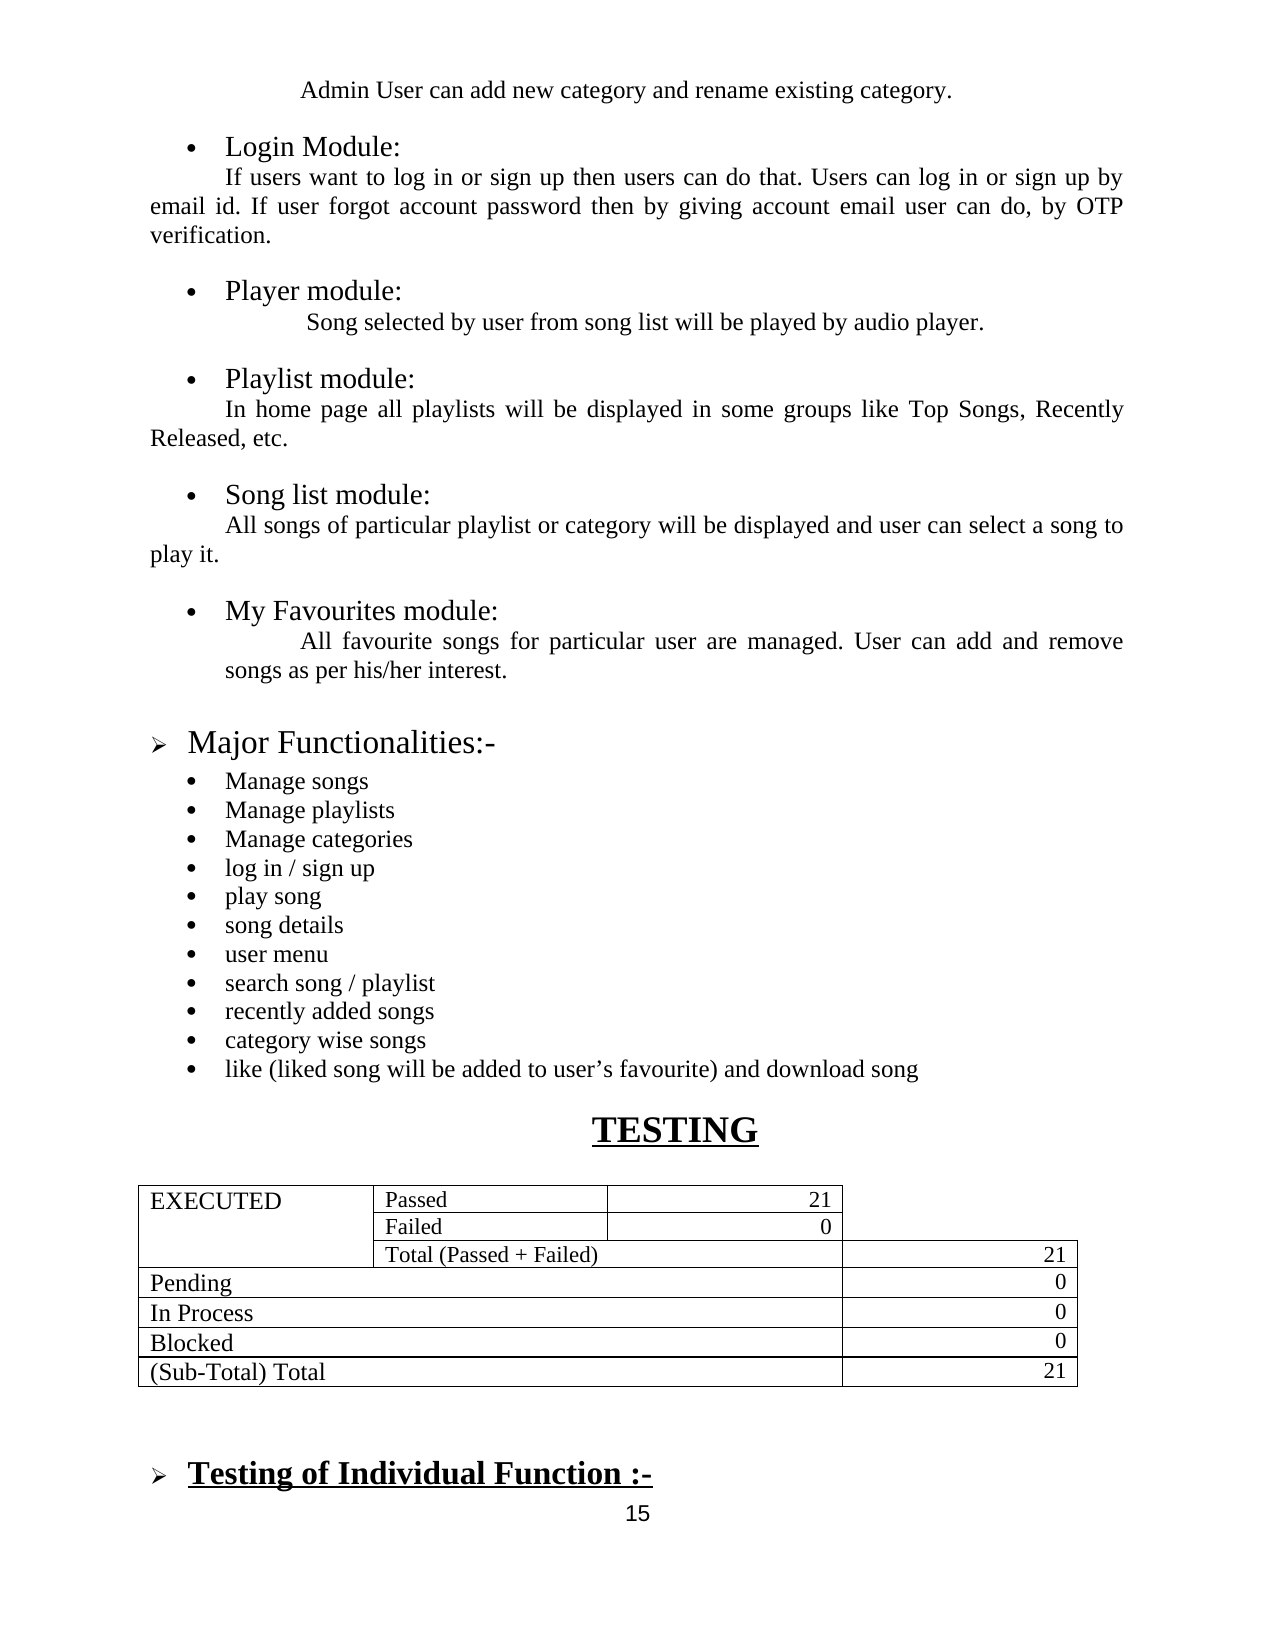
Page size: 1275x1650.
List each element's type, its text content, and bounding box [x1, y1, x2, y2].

list TESTING [225, 1108, 1125, 1151]
table_cell 21 [843, 1358, 1077, 1386]
list Manage categories [187, 824, 1125, 853]
list Playlist module: [187, 361, 1125, 394]
table_cell Pending [139, 1268, 842, 1297]
table_cell Failed [374, 1213, 607, 1239]
list Song list module: [187, 477, 1125, 510]
table_cell 0 [843, 1298, 1077, 1327]
list Major Functionalities:- [150, 722, 1125, 761]
list user menu [187, 939, 1125, 968]
list Manage playlists [187, 795, 1125, 824]
list In home page all playlists will be displayed in some groups like Top Songs, Recently Released, etc. [150, 394, 1125, 452]
table_cell [843, 1212, 1077, 1239]
table_cell Total (Passed + Failed) [374, 1241, 842, 1267]
list search song / playlist [187, 968, 1125, 996]
table_cell 0 [843, 1328, 1077, 1356]
table_cell 21 [843, 1241, 1077, 1267]
list Testing of Individual Function :- [150, 1453, 1125, 1492]
list My Favourites module: [187, 593, 1125, 626]
table_header 21 [608, 1186, 842, 1212]
list like (liked song will be added to user’s favourite) and download song [187, 1054, 1125, 1083]
text Song selected by user from song list will be played by audio player. [225, 307, 1125, 336]
table_header Passed [374, 1186, 607, 1212]
list Player module: [187, 273, 1125, 307]
text All favourite songs for particular user are managed. User can add and remove songs as per his/her interest. [225, 626, 1125, 684]
list category wise songs [187, 1025, 1125, 1054]
list play song [187, 881, 1125, 910]
table_header EXECUTED [139, 1186, 373, 1267]
list If users want to log in or sign up then users can do that. Users can log in or sign up by email id. If user forgot account password then by giving account email user can do, by OTP verification. [150, 162, 1125, 248]
list Manage songs [187, 766, 1125, 795]
list song details [187, 910, 1125, 939]
table_cell Blocked [139, 1328, 842, 1356]
list Login Module: [187, 129, 1125, 162]
table_header [843, 1185, 1077, 1212]
list log in / sign up [187, 853, 1125, 881]
list Admin User can add new category and rename existing category. [300, 75, 1125, 104]
table_cell 0 [608, 1213, 842, 1239]
table_cell In Process [139, 1298, 842, 1327]
table_cell 0 [843, 1268, 1077, 1297]
list recently added songs [187, 996, 1125, 1025]
list All songs of particular playlist or category will be displayed and user can select a song to play it. [150, 510, 1125, 568]
table_cell (Sub-Total) Total [139, 1358, 842, 1386]
